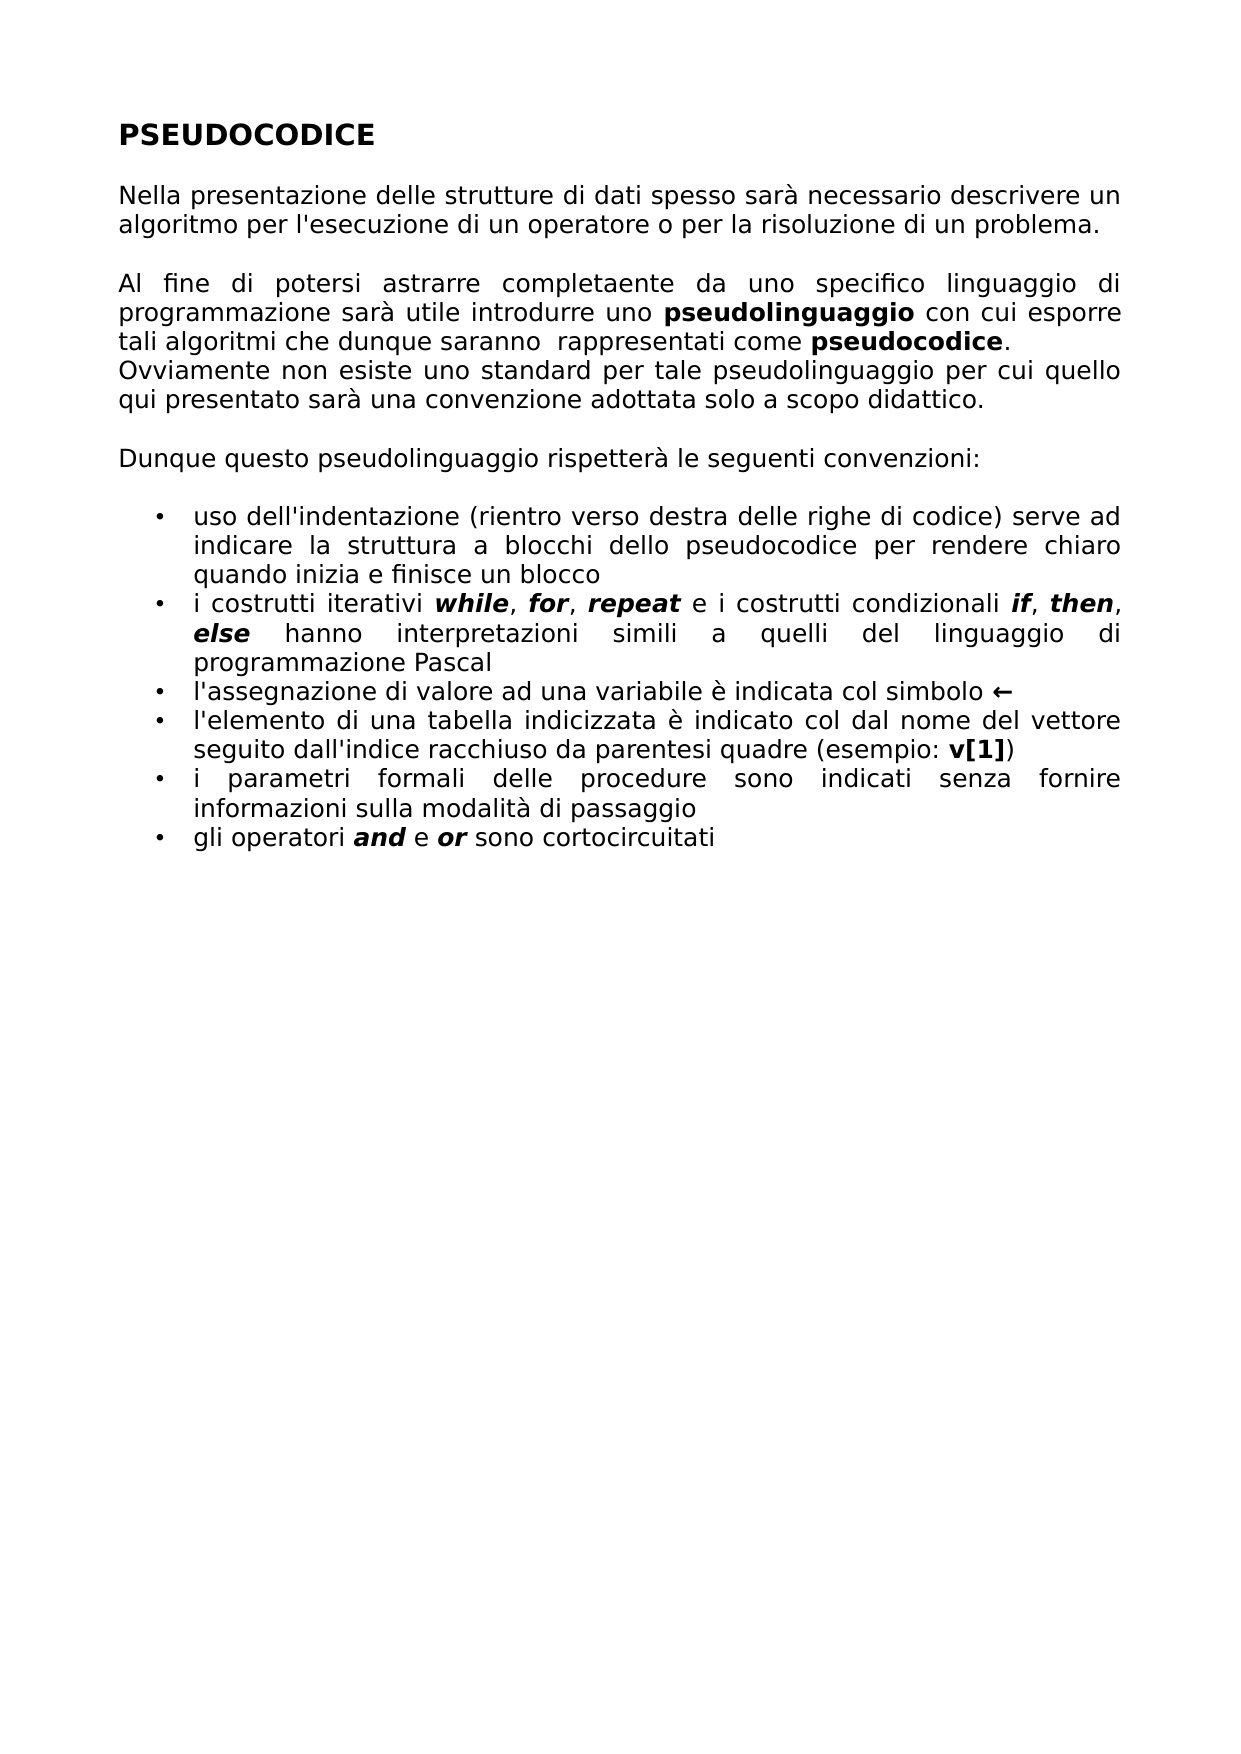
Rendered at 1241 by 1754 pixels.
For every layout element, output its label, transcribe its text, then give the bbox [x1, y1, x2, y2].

list i parametri formali delle procedure sono indicati senza fornire informazioni sulla modalità di passaggio [156, 764, 1122, 823]
list l'assegnazione di valore ad una variabile è indicata col simbolo ← [156, 677, 1122, 706]
text Ovviamente non esiste uno standard per tale pseudolinguaggio per cui quello qui presentato sarà una convenzione adottata solo a scopo didattico. [118, 356, 1122, 414]
list i costrutti iterativi while, for, repeat e i costrutti condizionali if, then, else hanno interpretazioni simili a quelli del linguaggio di programmazione Pascal [156, 589, 1122, 677]
text Al fine di potersi astrarre completaente da uno specifico linguaggio di programmazione sarà utile introdurre uno pseudolinguaggio con cui esporre tali algoritmi che dunque saranno rappresentati come pseudocodice. [118, 269, 1122, 356]
list uso dell'indentazione (rientro verso destra delle righe di codice) serve ad indicare la struttura a blocchi dello pseudocodice per rendere chiaro quando inizia e finisce un blocco [156, 502, 1122, 589]
list l'elemento di una tabella indicizzata è indicato col dal nome del vettore seguito dall'indice racchiuso da parentesi quadre (esempio: v[1]) [156, 706, 1122, 764]
text Dunque questo pseudolinguaggio rispetterà le seguenti convenzioni: [118, 444, 1122, 473]
text Nella presentazione delle strutture di dati spesso sarà necessario descrivere un algoritmo per l'esecuzione di un operatore o per la risoluzione di un problema. [118, 181, 1122, 239]
text PSEUDOCODICE [118, 118, 1122, 152]
list gli operatori and e or sono cortocircuitati [156, 823, 1122, 852]
